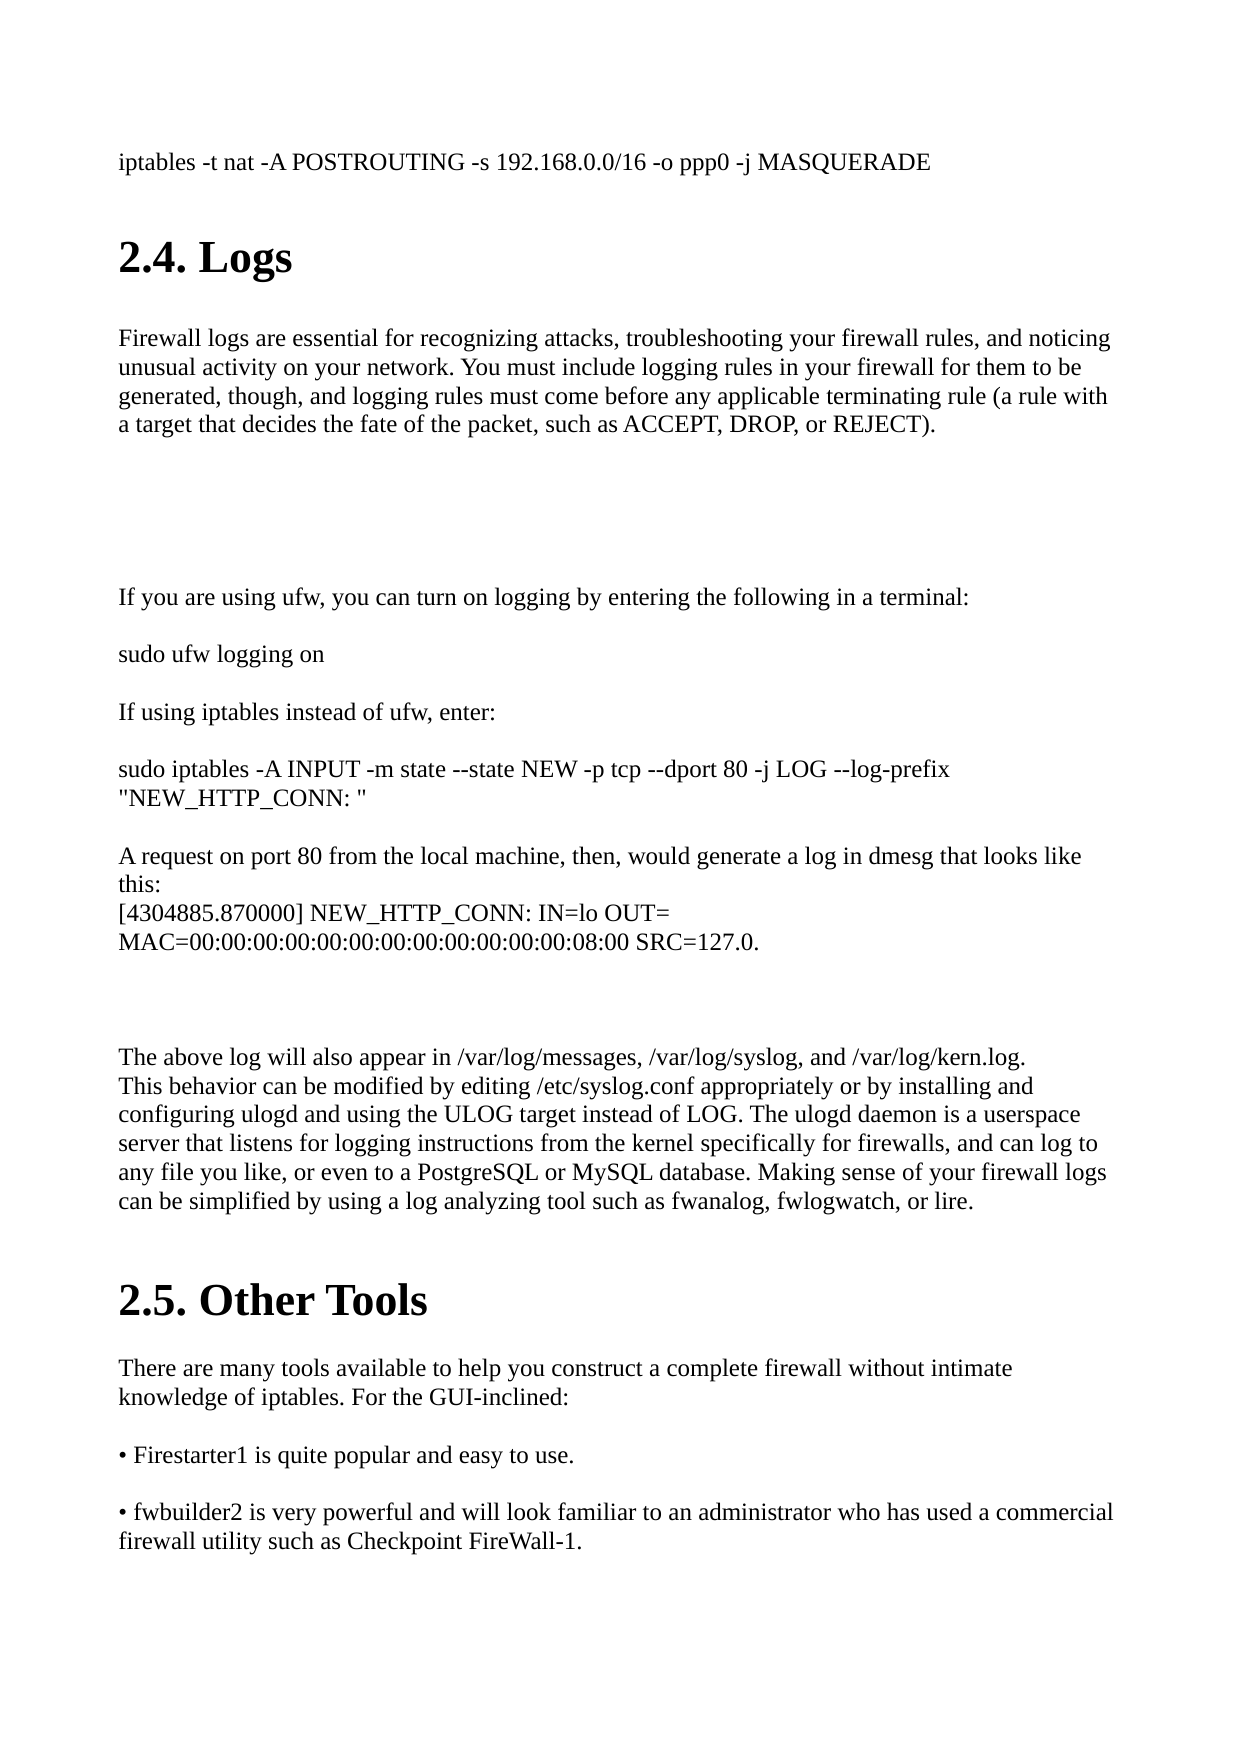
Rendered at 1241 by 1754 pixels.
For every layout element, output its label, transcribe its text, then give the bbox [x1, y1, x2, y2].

text sudo iptables -A INPUT -m state --state NEW -p tcp --dport 80 -j LOG --log-prefix "NEW_HTTP_CONN: " [118, 754, 1122, 812]
subtitle 2.4. Logs [118, 229, 1122, 282]
text iptables -t nat -A POSTROUTING -s 192.168.0.0/16 -o ppp0 -j MASQUERADE [118, 147, 1122, 176]
text configuring ulogd and using the ULOG target instead of LOG. The ulogd daemon is a userspace [118, 1099, 1122, 1128]
text The above log will also appear in /var/log/messages, /var/log/syslog, and /var/log/kern.log. [118, 1042, 1122, 1071]
text If you are using ufw, you can turn on logging by entering the following in a terminal: [118, 582, 1122, 611]
text generated, though, and logging rules must come before any applicable terminating rule (a rule with a target that decides the fate of the packet, such as ACCEPT, DROP, or REJECT). [118, 381, 1122, 438]
text A request on port 80 from the local machine, then, would generate a log in dmesg that looks like this: [118, 841, 1122, 898]
text Firewall logs are essential for recognizing attacks, troubleshooting your firewall rules, and noticing [118, 323, 1122, 352]
text firewall utility such as Checkpoint FireWall-1. [118, 1526, 1122, 1555]
text server that listens for logging instructions from the kernel specifically for firewalls, and can log to any file you like, or even to a PostgreSQL or MySQL database. Making sense of your firewall logs can be simplified by using a log analyzing tool such as fwanalog, fwlogwatch, or lire. [118, 1128, 1122, 1214]
text [4304885.870000] NEW_HTTP_CONN: IN=lo OUT= MAC=00:00:00:00:00:00:00:00:00:00:00:00:08:00 SRC=127.0. [118, 898, 1122, 956]
text This behavior can be modified by editing /etc/syslog.conf appropriately or by installing and [118, 1071, 1122, 1099]
text sudo ufw logging on [118, 639, 1122, 668]
text If using iptables instead of ufw, enter: [118, 697, 1122, 726]
text • fwbuilder2 is very powerful and will look familiar to an administrator who has used a commercial [118, 1497, 1122, 1526]
text unusual activity on your network. You must include logging rules in your firewall for them to be [118, 352, 1122, 381]
text 2.5. Other Tools [118, 1272, 1122, 1325]
text There are many tools available to help you construct a complete firewall without intimate knowledge of iptables. For the GUI-inclined: [118, 1353, 1122, 1411]
text • Firestarter1 is quite popular and easy to use. [118, 1440, 1122, 1468]
